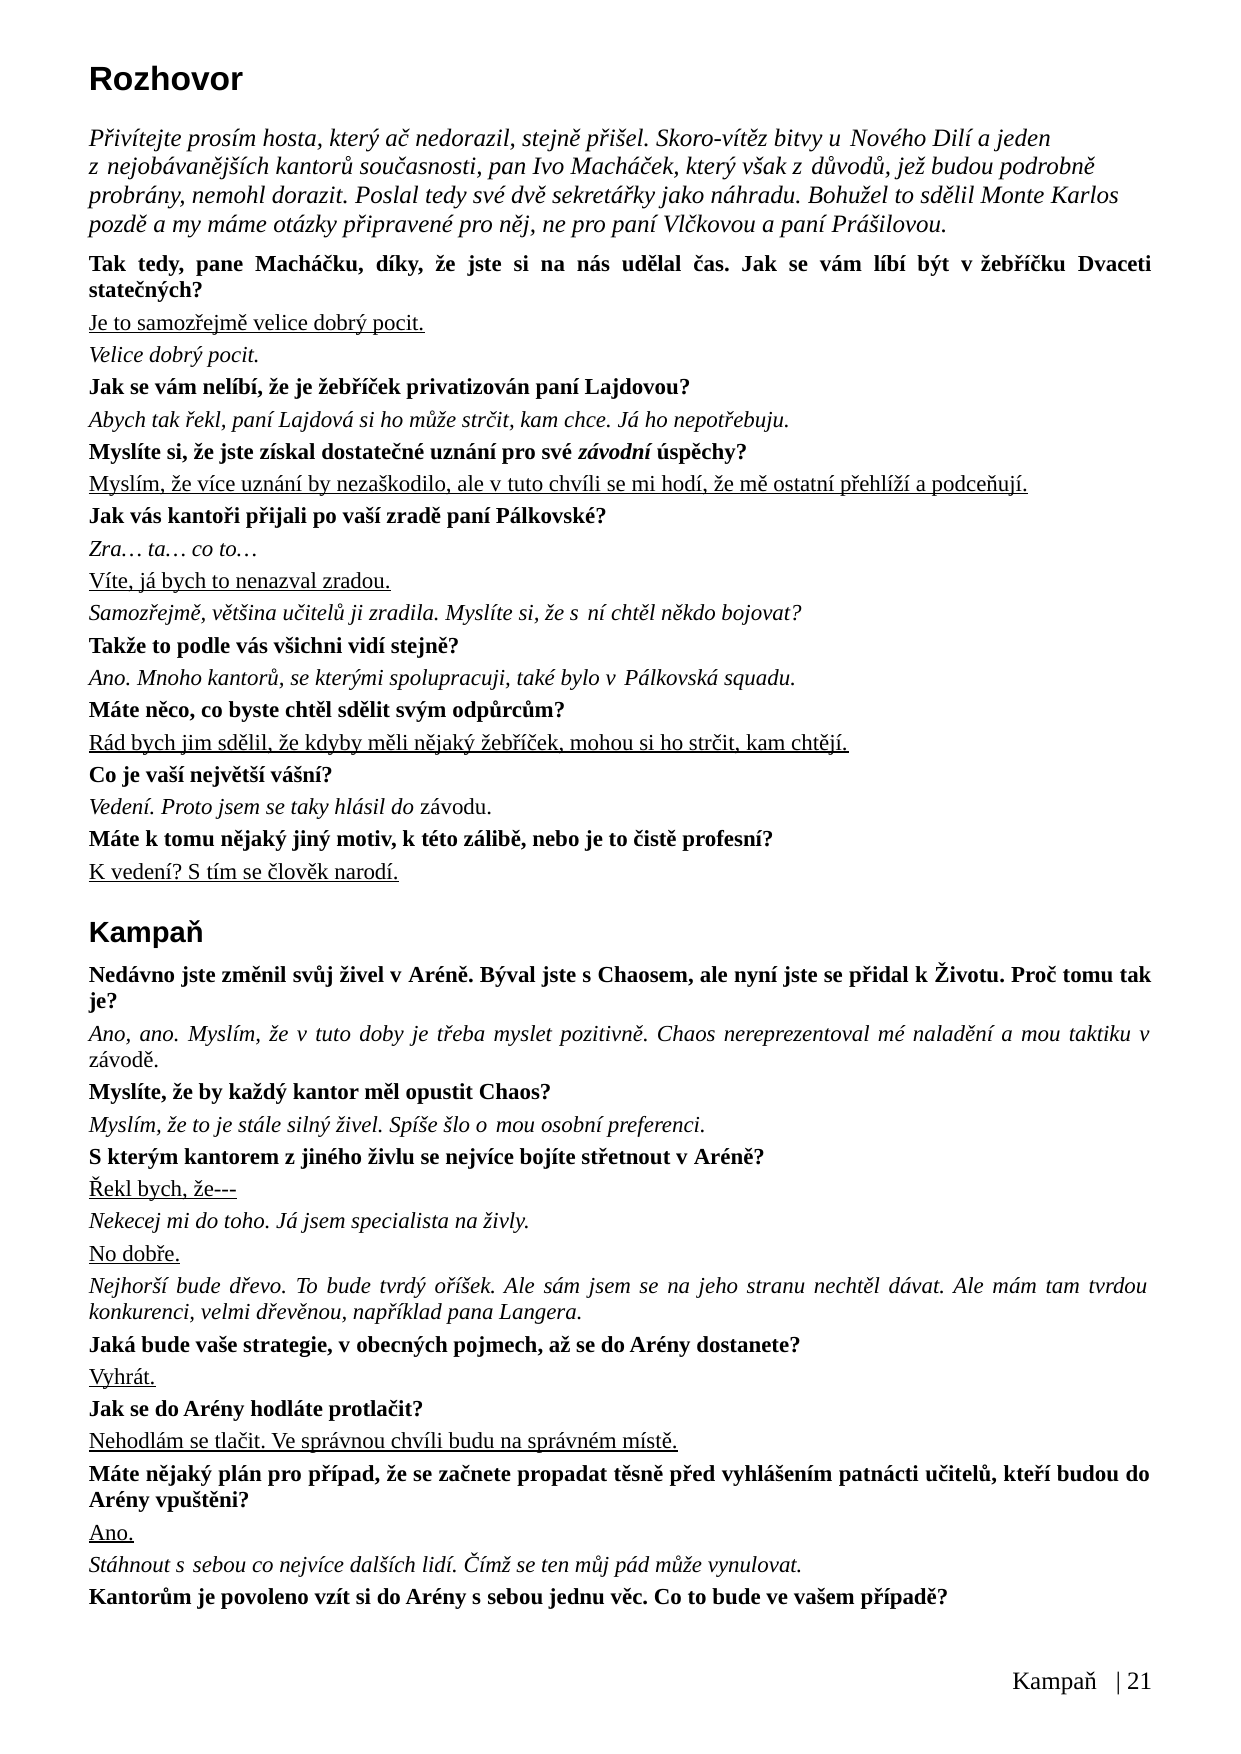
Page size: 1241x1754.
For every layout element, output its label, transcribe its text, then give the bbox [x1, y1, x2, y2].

text Tak tedy, pane Macháčku, díky, že jste si na nás udělal čas. Jak se vám líbí být v žebříčku Dvaceti statečných? [88, 250, 1152, 303]
text Kantorům je povoleno vzít si do Arény s sebou jednu věc. Co to bude ve vašem případě? [88, 1583, 1152, 1609]
text Jak se vám nelíbí, že je žebříček privatizován paní Lajdovou? [88, 373, 1152, 400]
text Ano. [88, 1518, 1152, 1545]
text Myslíte, že by každý kantor měl opustit Chaos? [88, 1078, 1152, 1105]
text Velice dobrý pocit. [88, 341, 1152, 367]
text Stáhnout s sebou co nejvíce dalších lidí. Čímž se ten můj pád může vynulovat. [88, 1551, 1152, 1577]
text Máte nějaký plán pro případ, že se začnete propadat těsně před vyhlášením patnácti učitelů, kteří budou do Arény vpuštěni? [88, 1460, 1152, 1513]
text Zra… ta… co to… [88, 535, 1152, 561]
text Nedávno jste změnil svůj živel v Aréně. Býval jste s Chaosem, ale nyní jste se přidal k Životu. Proč tomu tak je? [88, 961, 1152, 1014]
text Ano, ano. Myslím, že v tuto doby je třeba myslet pozitivně. Chaos nereprezentoval mé naladění a mou taktiku v závodě. [88, 1020, 1152, 1072]
text Řekl bych, že--- [88, 1175, 1152, 1202]
text Myslím, že více uznání by nezaškodilo, ale v tuto chvíli se mi hodí, že mě ostatní přehlíží a podceňují. [88, 470, 1152, 497]
text Ano. Mnoho kantorů, se kterými spolupracuji, také bylo v Pálkovská squadu. [88, 664, 1152, 690]
text Takže to podle vás všichni vidí stejně? [88, 632, 1152, 658]
text Víte, já bych to nenazval zradou. [88, 567, 1152, 593]
text Máte něco, co byste chtěl sdělit svým odpůrcům? [88, 696, 1152, 723]
text Samozřejmě, většina učitelů ji zradila. Myslíte si, že s ní chtěl někdo bojovat? [88, 599, 1152, 626]
text Myslím, že to je stále silný živel. Spíše šlo o mou osobní preferenci. [88, 1111, 1152, 1137]
text Je to samozřejmě velice dobrý pocit. [88, 309, 1152, 335]
text Máte k tomu nějaký jiný motiv, k této zálibě, nebo je to čistě profesní? [88, 825, 1152, 852]
text Vedení. Proto jsem se taky hlásil do závodu. [88, 793, 1152, 819]
subtitle Rozhovor [88, 59, 1152, 98]
text Abych tak řekl, paní Lajdová si ho může strčit, kam chce. Já ho nepotřebuju. [88, 406, 1152, 432]
text Jak vás kantoři přijali po vaší zradě paní Pálkovské? [88, 502, 1152, 529]
text Myslíte si, že jste získal dostatečné uznání pro své závodní úspěchy? [88, 438, 1152, 464]
text Jak se do Arény hodláte protlačit? [88, 1395, 1152, 1422]
text Nejhorší bude dřevo. To bude tvrdý oříšek. Ale sám jsem se na jeho stranu nechtěl dávat. Ale mám tam tvrdou konkurenci, velmi dřevěnou, například pana Langera. [88, 1272, 1152, 1325]
text Nehodlám se tlačit. Ve správnou chvíli budu na správném místě. [88, 1428, 1152, 1454]
text Co je vaší největší vášní? [88, 761, 1152, 787]
text Rád bych jim sdělil, že kdyby měli nějaký žebříček, mohou si ho strčit, kam chtějí. [88, 728, 1152, 755]
text Nekecej mi do toho. Já jsem specialista na živly. [88, 1207, 1152, 1234]
text Přivítejte prosím hosta, který ač nedorazil, stejně přišel. Skoro-vítěz bitvy u Nového Dilí a jeden z nejobávanějších kantorů současnosti, pan Ivo Macháček, který však z důvodů, jež budou podrobně probrány, nemohl dorazit. Poslal tedy své dvě sekretářky jako náhradu. Bohužel to sdělil Monte Karlos pozdě a my máme otázky připravené pro něj, ne pro paní Vlčkovou a paní Prášilovou. [88, 123, 1152, 238]
text Vyhrát. [88, 1363, 1152, 1389]
text K vedení? S tím se člověk narodí. [88, 858, 1152, 884]
subtitle Kampaň [88, 915, 1152, 948]
text Jaká bude vaše strategie, v obecných pojmech, až se do Arény dostanete? [88, 1331, 1152, 1357]
text S kterým kantorem z jiného živlu se nejvíce bojíte střetnout v Aréně? [88, 1143, 1152, 1169]
text No dobře. [88, 1240, 1152, 1266]
